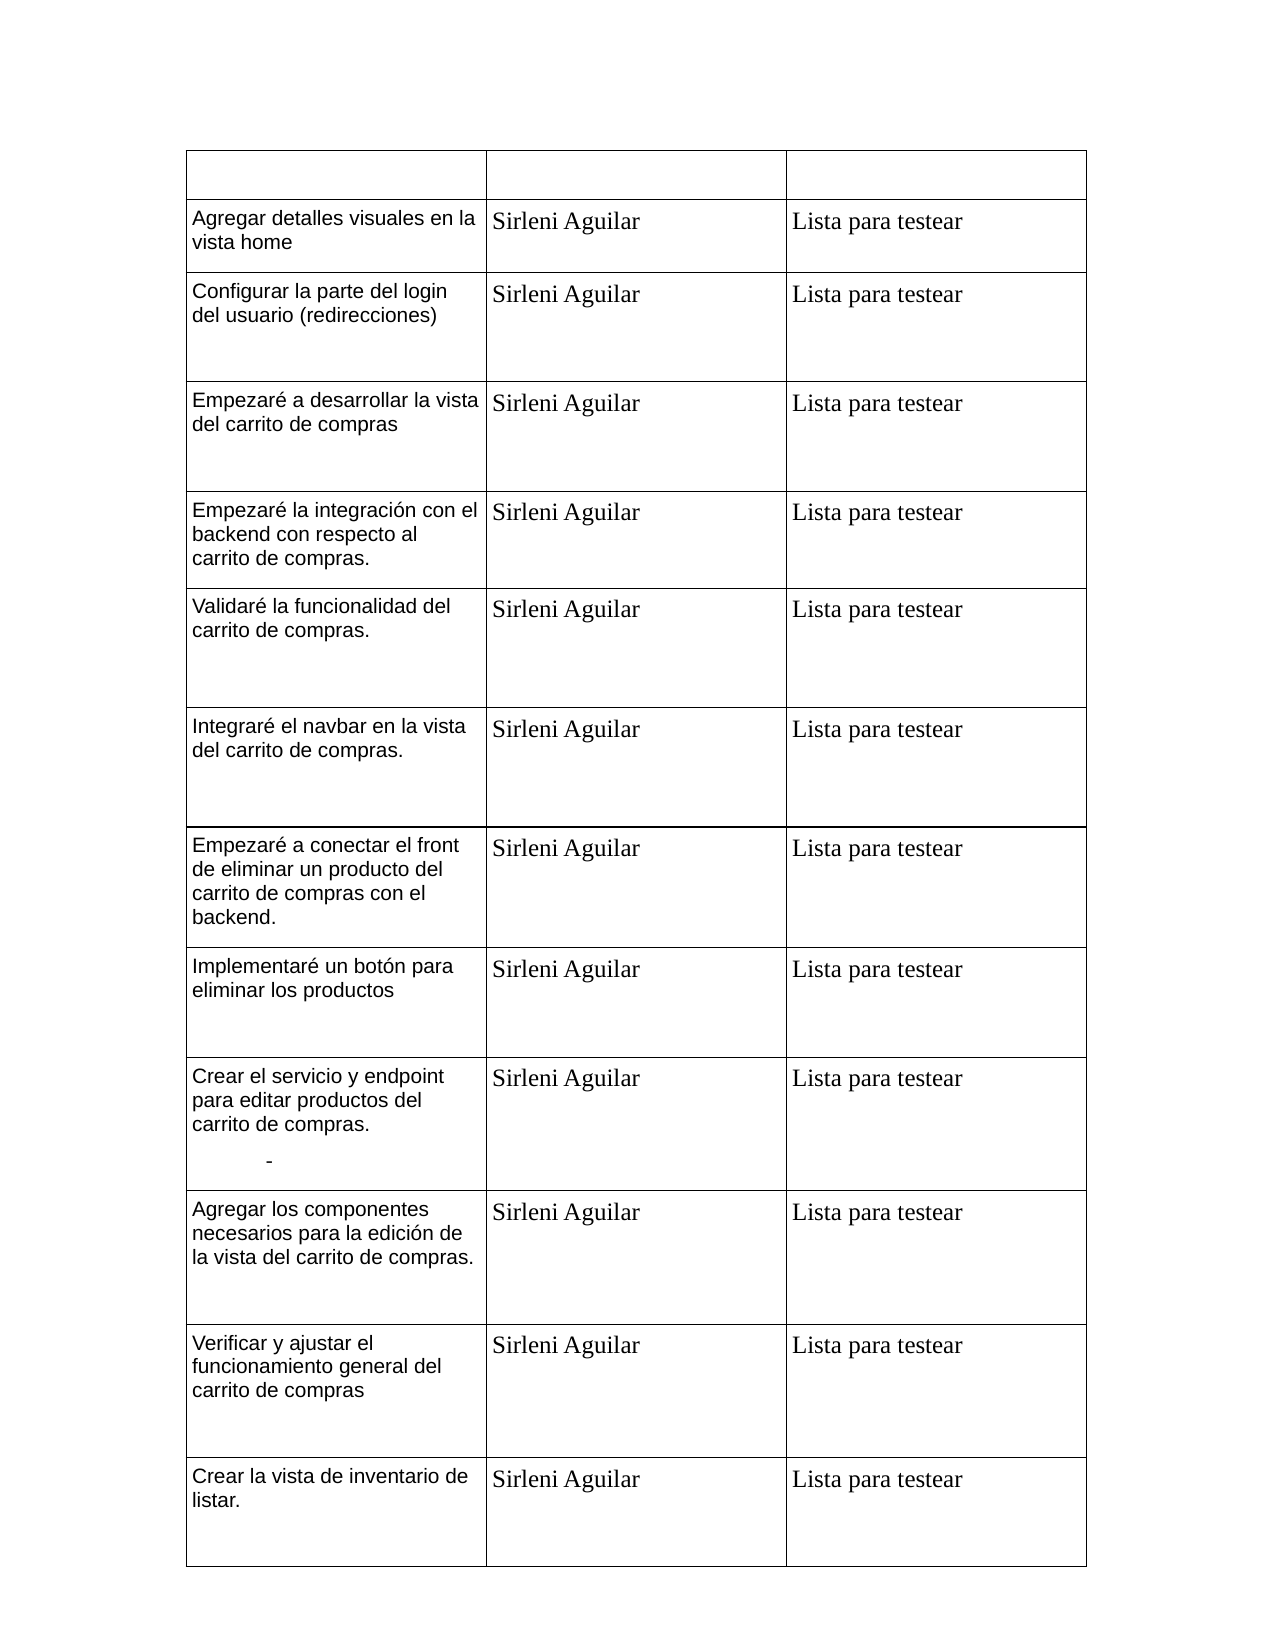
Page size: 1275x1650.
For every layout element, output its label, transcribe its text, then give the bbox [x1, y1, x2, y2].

table_cell Agregar detalles visuales en la vista home [187, 200, 486, 272]
table_cell Sirleni Aguilar [487, 492, 786, 587]
table_cell Lista para testear [787, 273, 1086, 381]
table_cell Empezaré a conectar el front de eliminar un producto del carrito de compras con el backend. [187, 828, 486, 947]
table_cell Lista para testear [787, 382, 1086, 491]
table_cell Lista para testear [787, 708, 1086, 826]
table_cell Configurar la parte del login del usuario (redirecciones) [187, 273, 486, 381]
table_cell Sirleni Aguilar [487, 708, 786, 826]
table_cell Empezaré la integración con el backend con respecto al carrito de compras. [187, 492, 486, 587]
table_cell Lista para testear [787, 828, 1086, 947]
table_cell Sirleni Aguilar [487, 1458, 786, 1566]
table_cell Sirleni Aguilar [487, 200, 786, 272]
table_cell Sirleni Aguilar [487, 828, 786, 947]
table_cell [187, 151, 486, 199]
table_cell Lista para testear [787, 1325, 1086, 1457]
table_cell Lista para testear [787, 492, 1086, 587]
table_cell Sirleni Aguilar [487, 382, 786, 491]
table_cell Lista para testear [787, 1058, 1086, 1190]
table_cell Empezaré a desarrollar la vista del carrito de compras [187, 382, 486, 491]
table_cell Verificar y ajustar el funcionamiento general del carrito de compras [187, 1325, 486, 1457]
table_cell Sirleni Aguilar [487, 589, 786, 707]
table_cell Implementaré un botón para eliminar los productos [187, 948, 486, 1057]
table_cell [787, 151, 1086, 199]
table_cell Agregar los componentes necesarios para la edición de la vista del carrito de compras. [187, 1191, 486, 1323]
table_cell Lista para testear [787, 948, 1086, 1057]
table_cell Lista para testear [787, 589, 1086, 707]
table_cell Lista para testear [787, 1191, 1086, 1323]
table_cell Integraré el navbar en la vista del carrito de compras. [187, 708, 486, 826]
table_cell Crear la vista de inventario de listar. [187, 1458, 486, 1566]
table_cell Sirleni Aguilar [487, 1058, 786, 1190]
table_cell Lista para testear [787, 200, 1086, 272]
table_cell Sirleni Aguilar [487, 948, 786, 1057]
table_cell Validaré la funcionalidad del carrito de compras. [187, 589, 486, 707]
table_cell [487, 151, 786, 199]
table_cell Sirleni Aguilar [487, 273, 786, 381]
table_cell Crear el servicio y endpoint para editar productos del carrito de compras. [187, 1058, 486, 1190]
table_cell Sirleni Aguilar [487, 1191, 786, 1323]
table_cell Lista para testear [787, 1458, 1086, 1566]
table_cell Sirleni Aguilar [487, 1325, 786, 1457]
